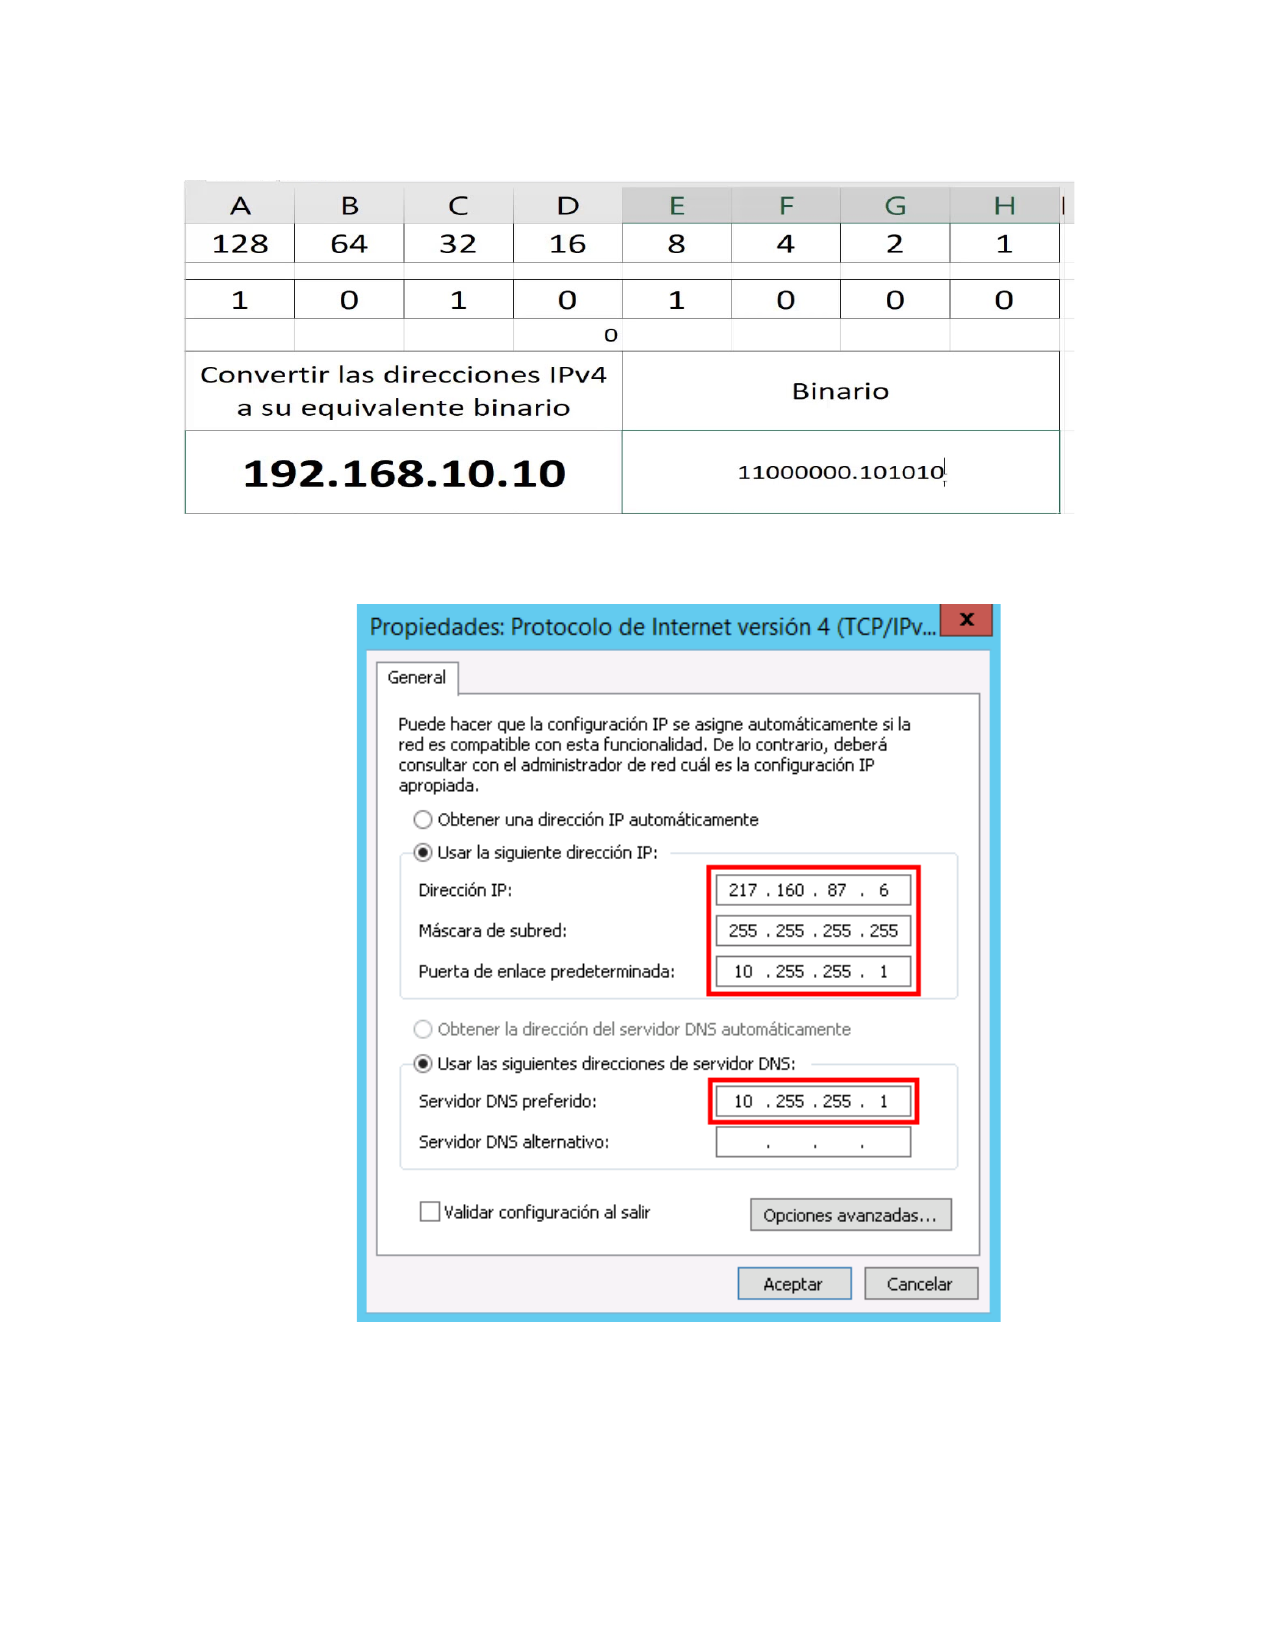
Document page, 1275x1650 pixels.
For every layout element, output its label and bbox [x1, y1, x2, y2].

picture [183, 180, 1075, 514]
picture [356, 604, 1001, 1322]
